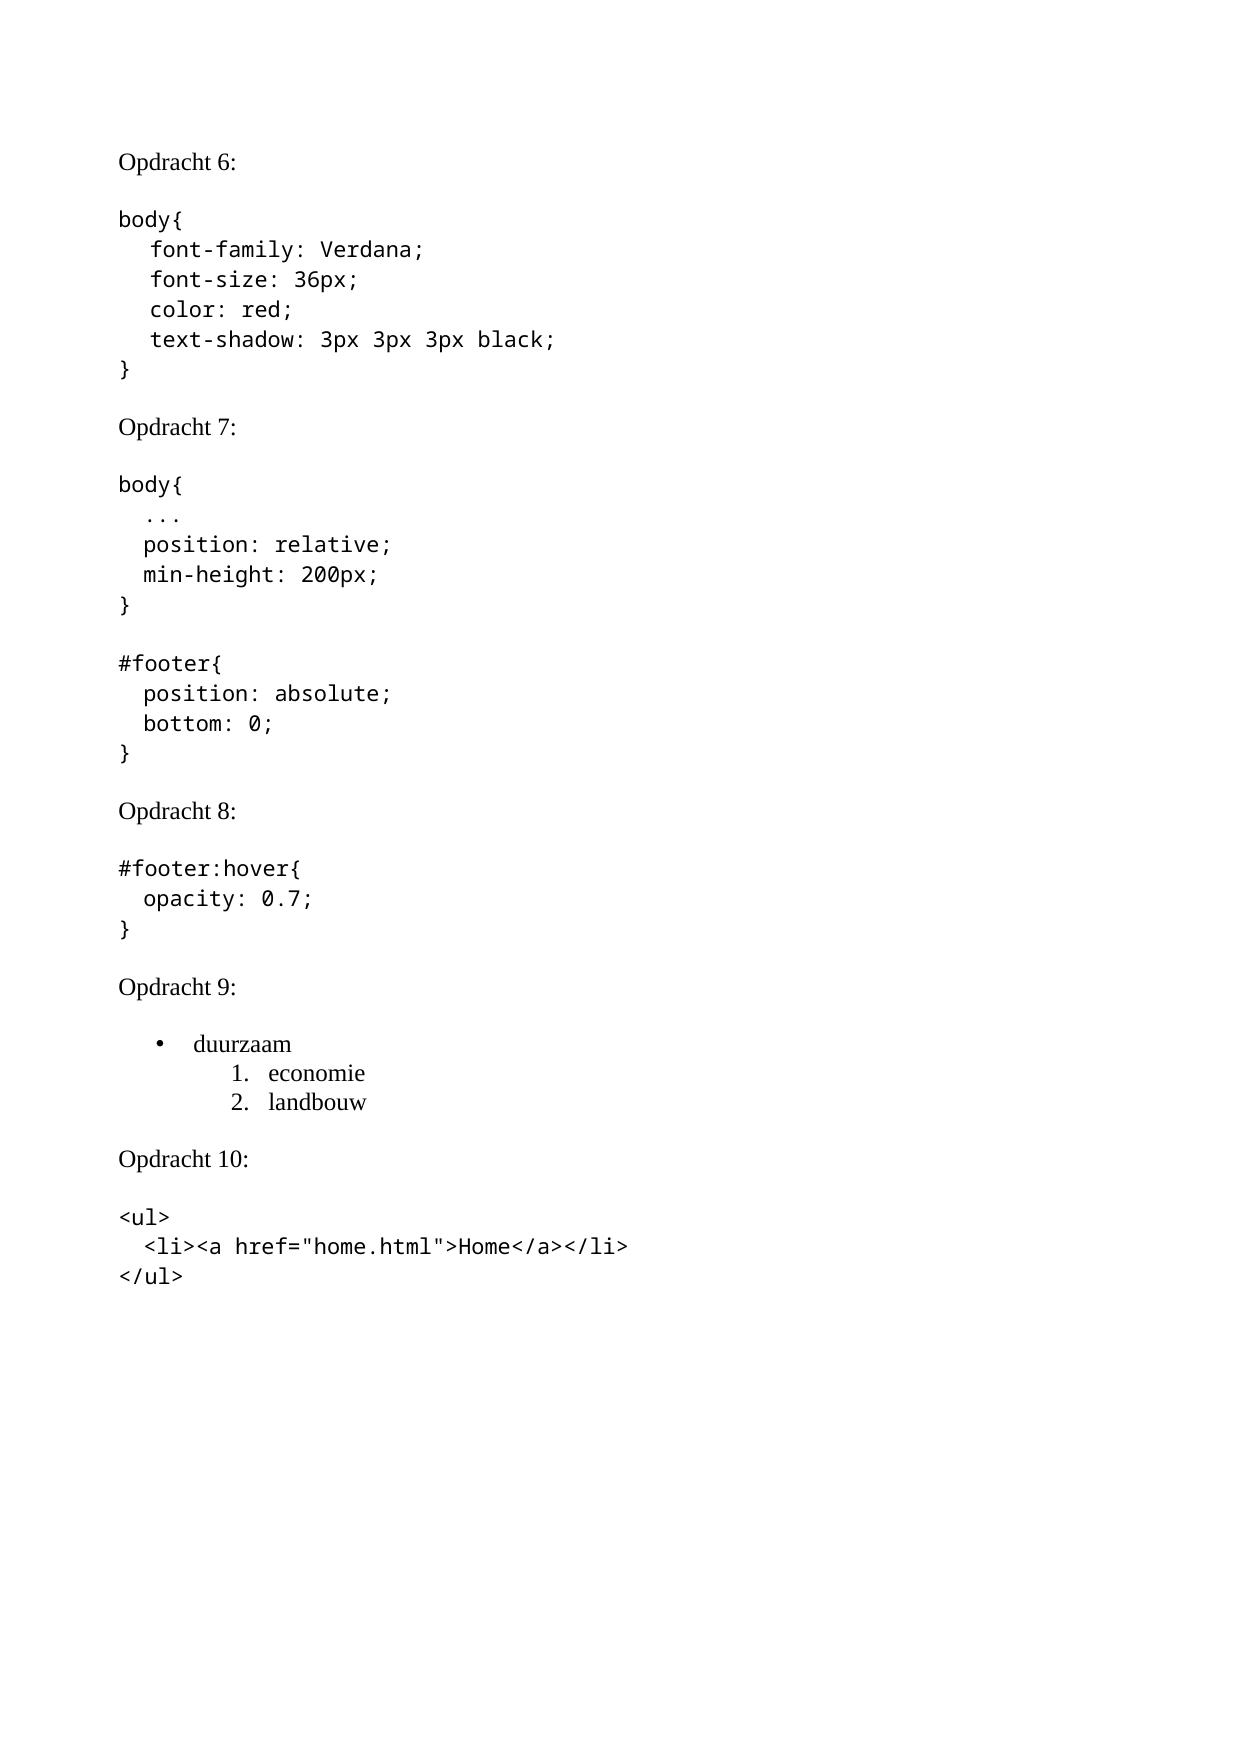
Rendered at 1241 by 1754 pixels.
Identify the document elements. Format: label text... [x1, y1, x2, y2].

text Opdracht 8: [118, 796, 1122, 825]
text ... [118, 499, 1122, 529]
list landbouw [231, 1087, 1122, 1115]
text color: red; [118, 294, 1122, 323]
text Opdracht 10: [118, 1144, 1122, 1173]
list economie [231, 1058, 1122, 1087]
text Opdracht 6: [118, 147, 1122, 176]
text text-shadow: 3px 3px 3px black; [118, 323, 1122, 353]
text min-height: 200px; [118, 559, 1122, 588]
text <li><a href="home.html">Home</a></li> [118, 1231, 1122, 1261]
text } [118, 353, 1122, 383]
text font-family: Verdana; [118, 234, 1122, 264]
text body{ [118, 204, 1122, 234]
text } [118, 737, 1122, 767]
list duurzaam [156, 1029, 1122, 1058]
text bottom: 0; [118, 708, 1122, 737]
text } [118, 913, 1122, 943]
text #footer:hover{ [118, 853, 1122, 883]
text } [118, 588, 1122, 618]
text Opdracht 9: [118, 972, 1122, 1000]
text Opdracht 7: [118, 412, 1122, 441]
text <ul> [118, 1202, 1122, 1231]
text font-size: 36px; [118, 264, 1122, 294]
text opacity: 0.7; [118, 883, 1122, 913]
text position: absolute; [118, 678, 1122, 708]
text #footer{ [118, 648, 1122, 678]
text body{ [118, 469, 1122, 499]
text </ul> [118, 1261, 1122, 1291]
text position: relative; [118, 529, 1122, 559]
